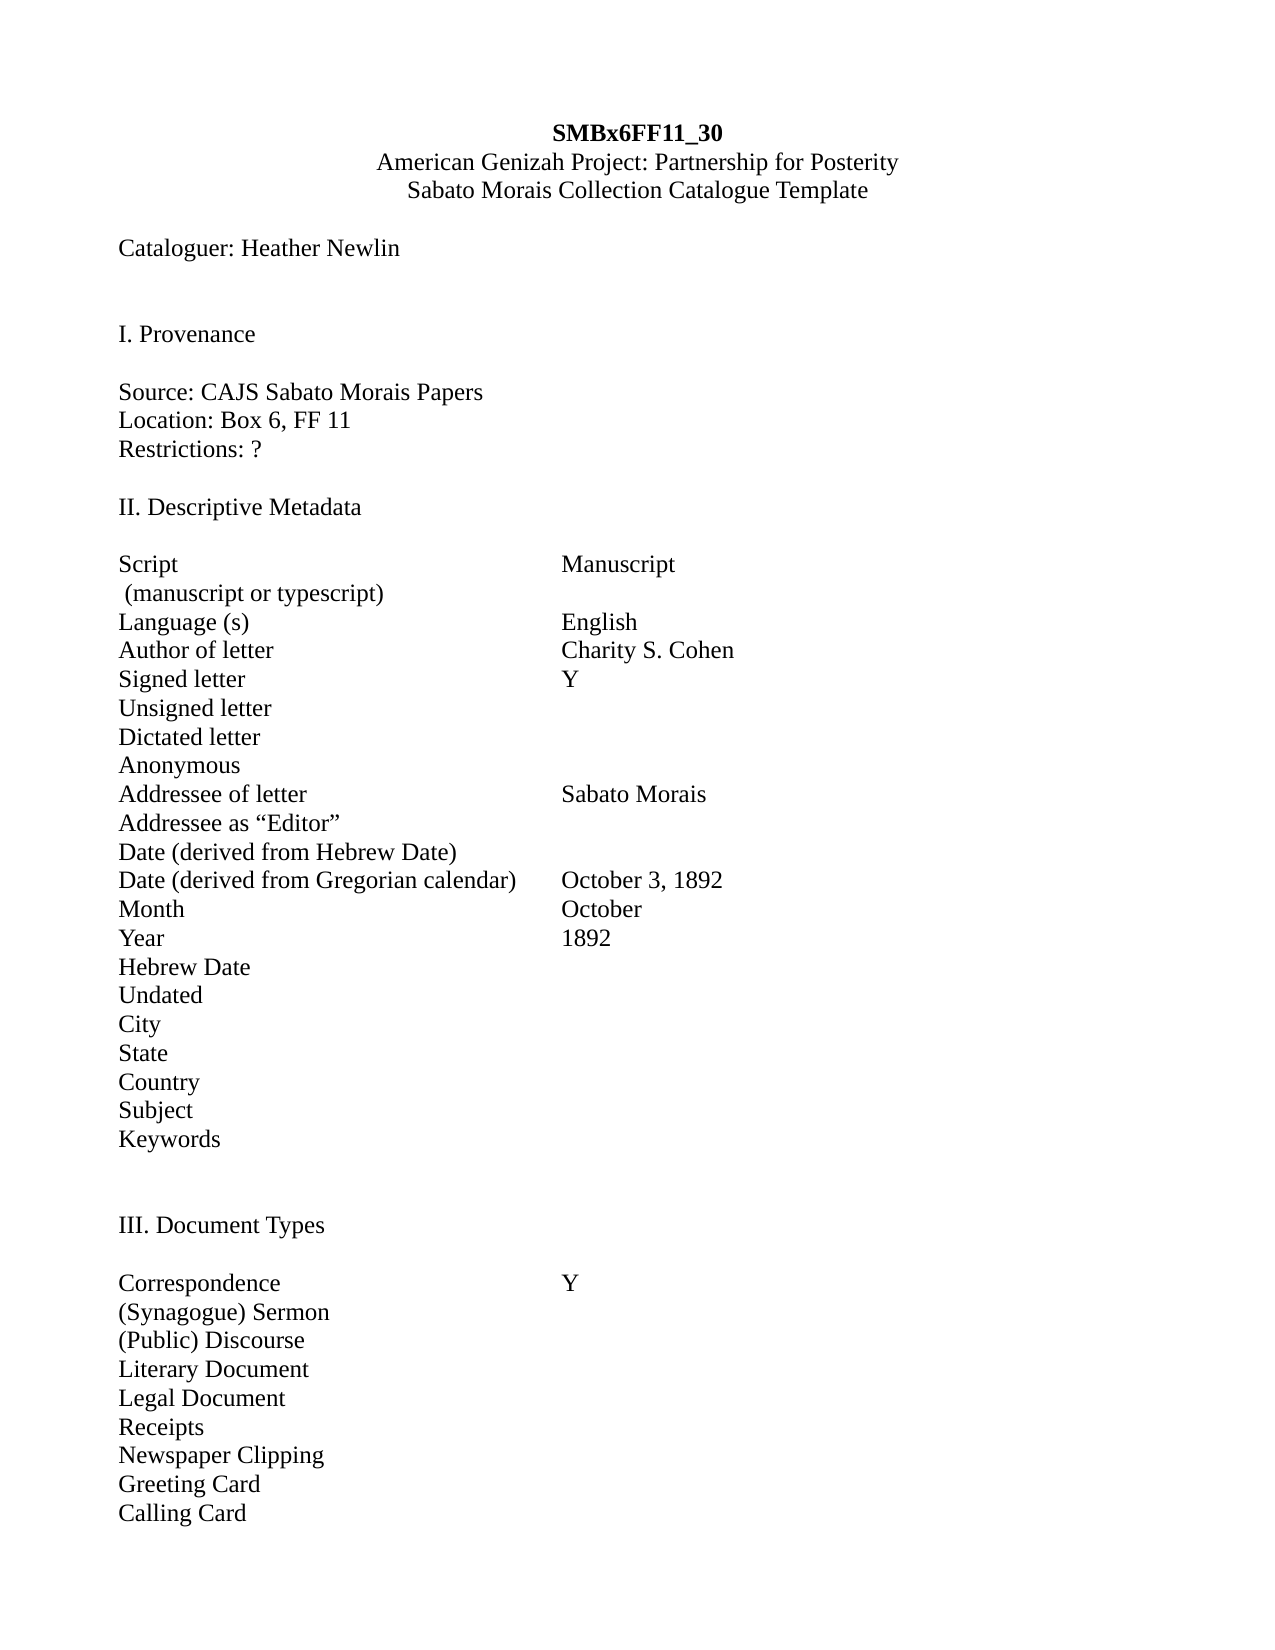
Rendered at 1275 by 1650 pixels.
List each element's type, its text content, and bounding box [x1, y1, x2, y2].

text Cataloguer: Heather Newlin [118, 233, 1157, 262]
text Date (derived from Gregorian calendar) October 3, 1892 [118, 866, 1157, 894]
text Date (derived from Hebrew Date) [118, 837, 1157, 866]
text Location: Box 6, FF 11 [118, 406, 1157, 434]
text Source: CAJS Sabato Morais Papers [118, 377, 1157, 406]
text Signed letter Y [118, 664, 1157, 693]
text Restrictions: ? [118, 434, 1157, 463]
text Anonymous [118, 751, 1157, 779]
text Country [118, 1067, 1157, 1096]
text II. Descriptive Metadata [118, 492, 1157, 521]
text Dictated letter [118, 722, 1157, 751]
text Receipts [118, 1412, 1157, 1441]
text Legal Document [118, 1383, 1157, 1412]
text Correspondence Y [118, 1268, 1157, 1297]
text City [118, 1009, 1157, 1038]
text Keywords [118, 1124, 1157, 1153]
text Sabato Morais Collection Catalogue Template [118, 176, 1157, 204]
text (Synagogue) Sermon [118, 1297, 1157, 1326]
text III. Document Types [118, 1211, 1157, 1239]
text Year 1892 [118, 923, 1157, 952]
text Subject [118, 1096, 1157, 1124]
text Script Manuscript [118, 549, 1157, 578]
text Addressee of letter Sabato Morais [118, 779, 1157, 808]
text Literary Document [118, 1354, 1157, 1383]
text Month October [118, 894, 1157, 923]
text I. Provenance [118, 319, 1157, 348]
text Undated [118, 981, 1157, 1009]
text Language (s) English [118, 607, 1157, 636]
text Addressee as “Editor” [118, 808, 1157, 837]
text State [118, 1038, 1157, 1067]
text Greeting Card [118, 1469, 1157, 1498]
text Author of letter Charity S. Cohen [118, 636, 1157, 664]
text (manuscript or typescript) [118, 578, 1157, 607]
text (Public) Discourse [118, 1326, 1157, 1354]
text Unsigned letter [118, 693, 1157, 722]
text Calling Card [118, 1498, 1157, 1527]
text SMBx6FF11_30 [118, 118, 1157, 147]
text Hebrew Date [118, 952, 1157, 981]
text Newspaper Clipping [118, 1441, 1157, 1469]
text American Genizah Project: Partnership for Posterity [118, 147, 1157, 176]
